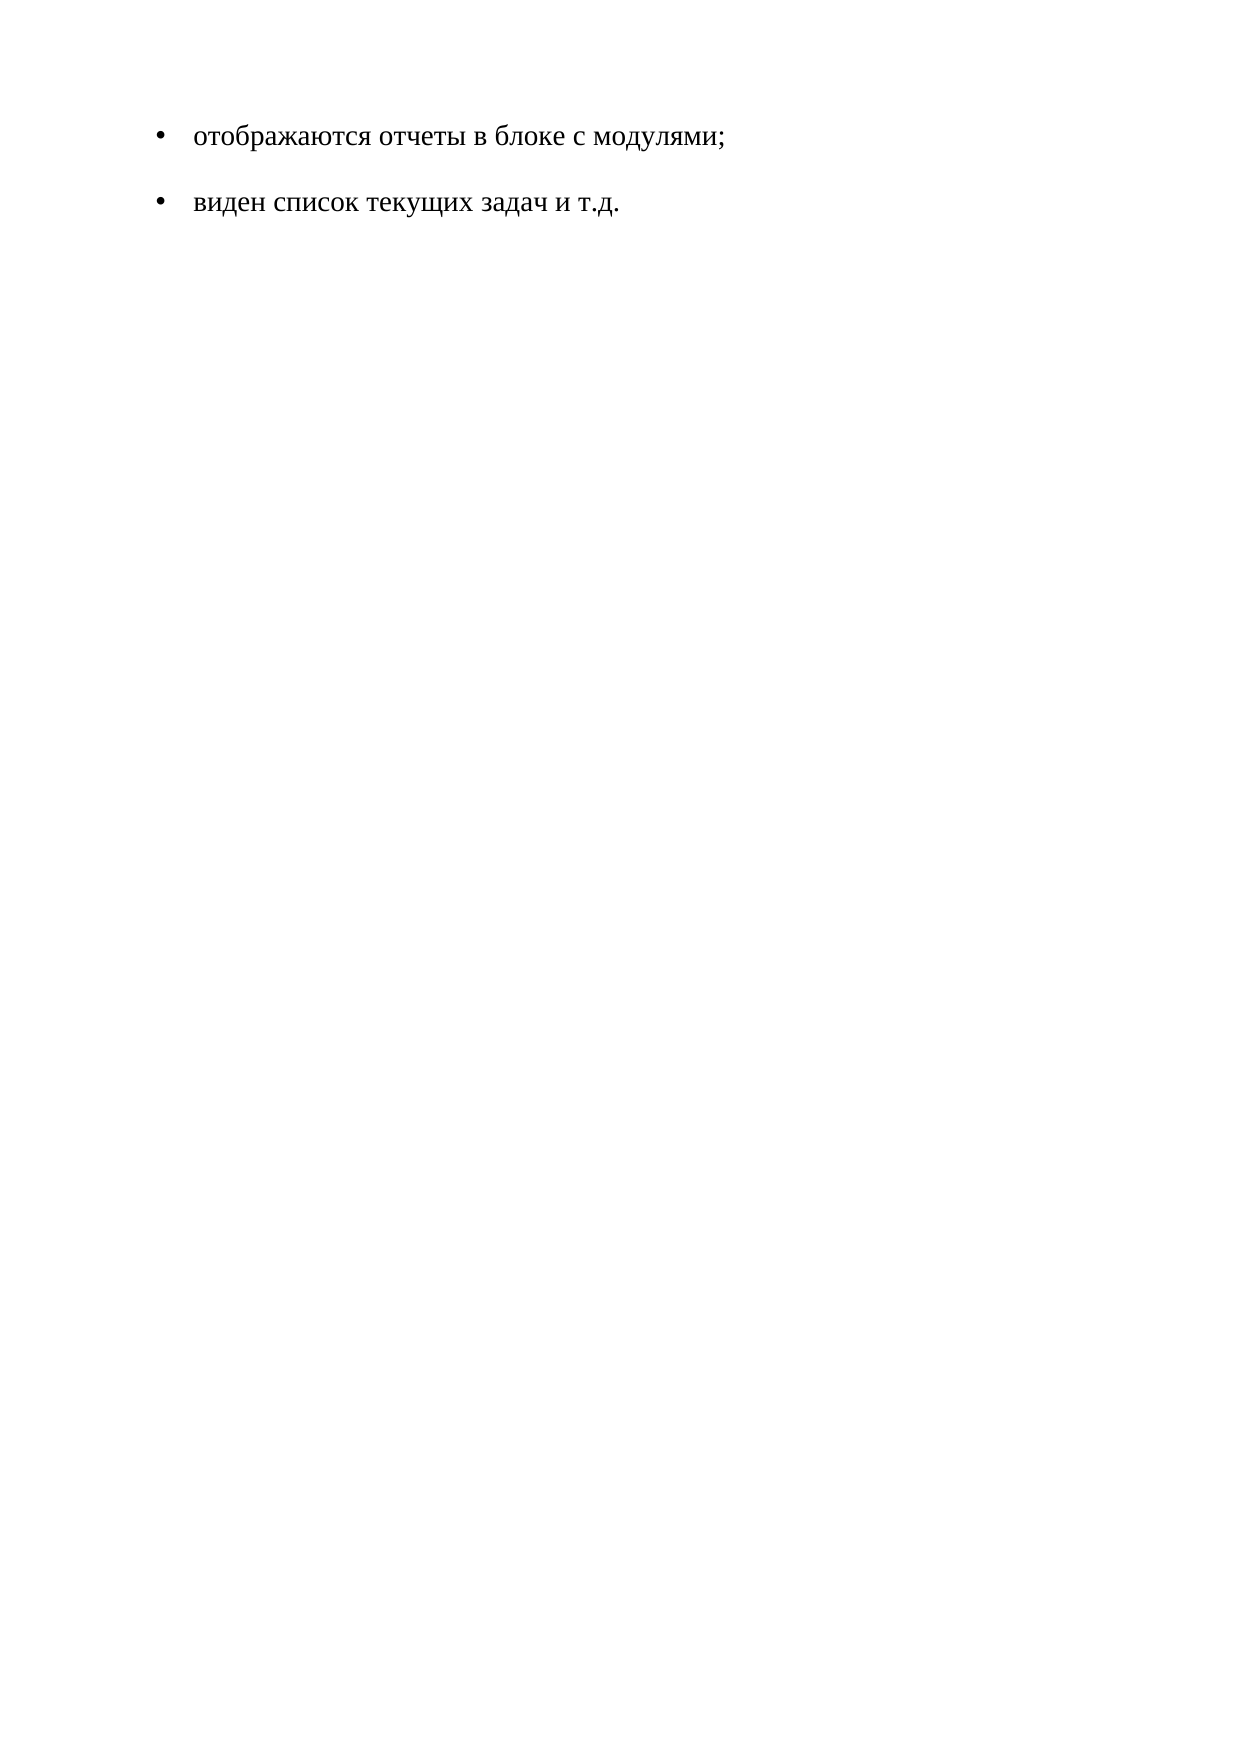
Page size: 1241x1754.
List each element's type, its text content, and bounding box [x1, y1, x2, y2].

list виден список текущих задач и т.д. [156, 184, 1122, 218]
list отображаются отчеты в блоке с модулями; [156, 118, 1122, 152]
